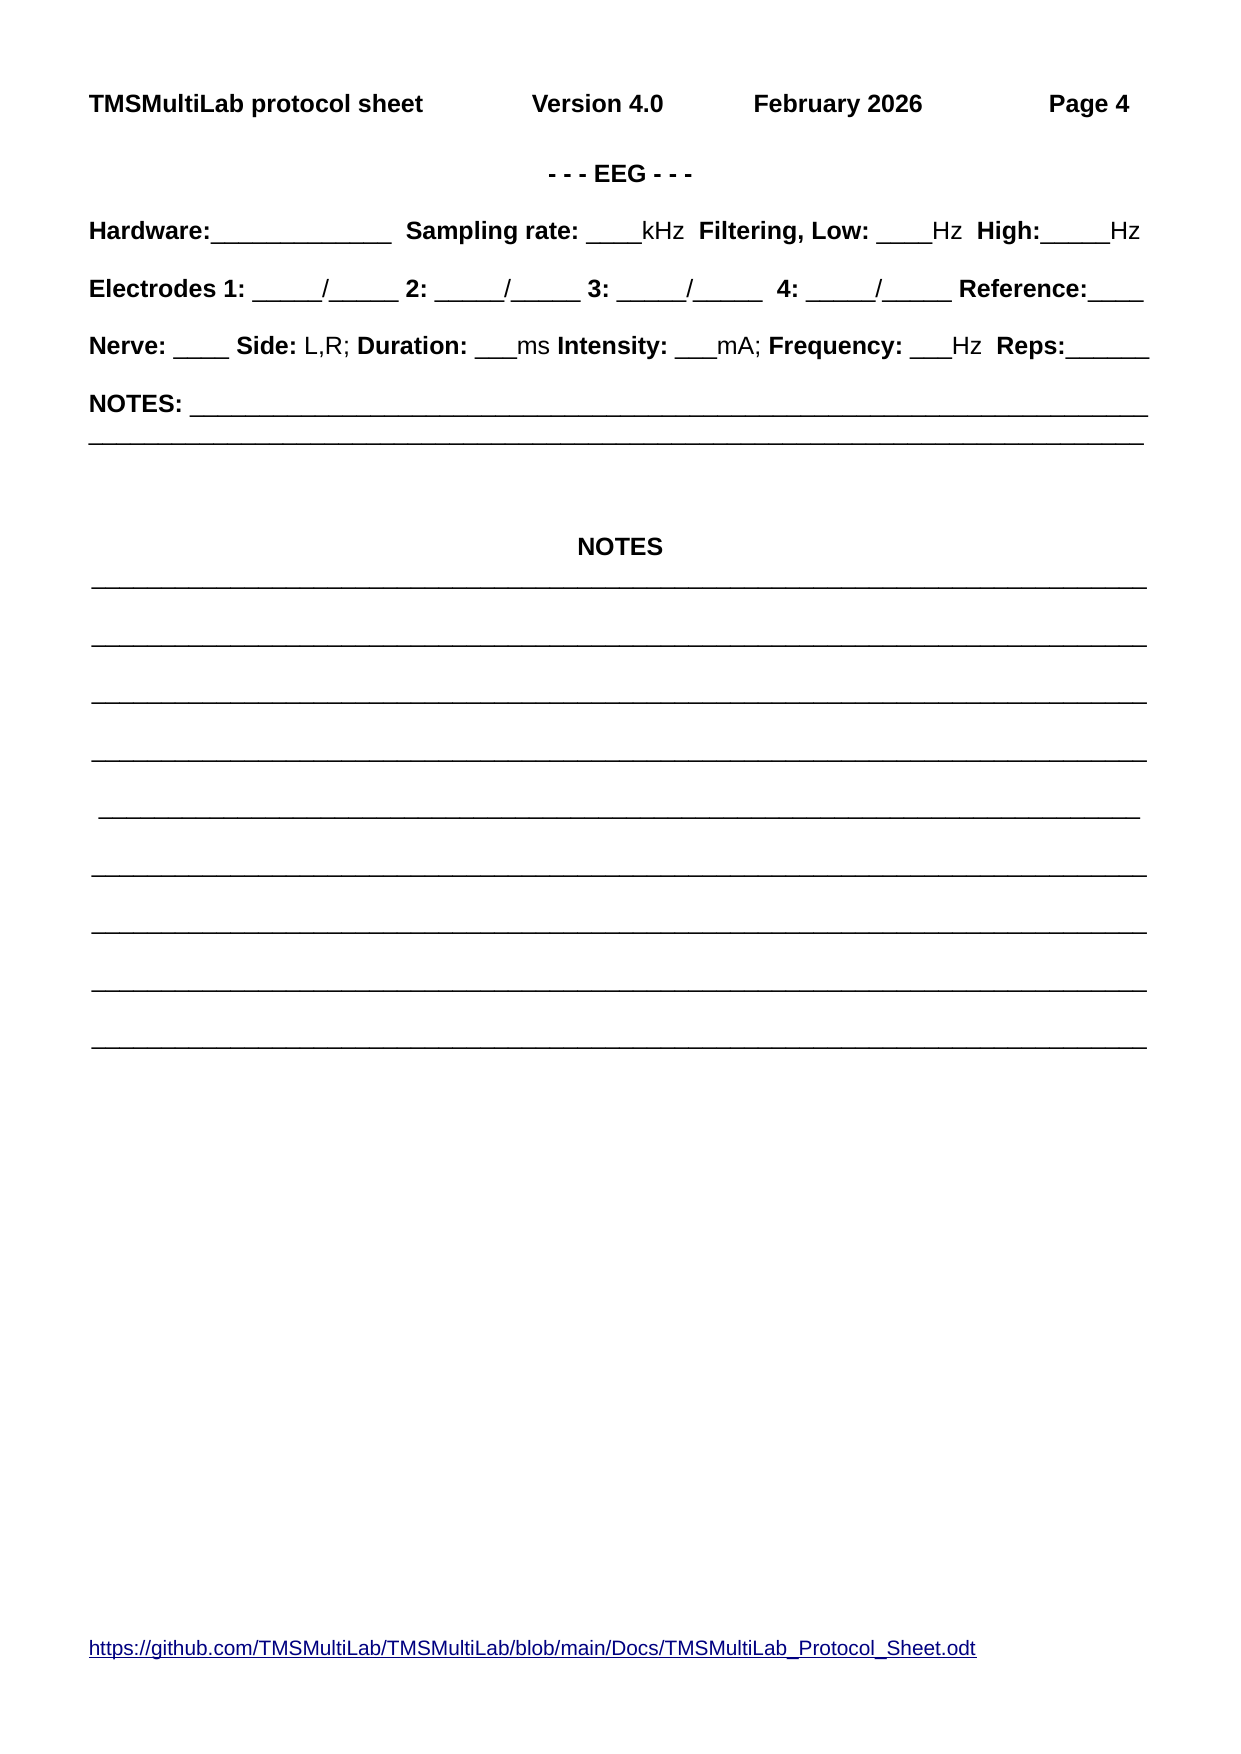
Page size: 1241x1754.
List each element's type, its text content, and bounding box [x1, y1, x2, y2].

text - - - EEG - - - [88, 158, 1152, 187]
text NOTES [88, 532, 1152, 561]
text ____________________________________________________________________________ [88, 963, 1152, 992]
text ____________________________________________________________________________ [88, 733, 1152, 762]
text Hardware:_____________ Sampling rate: ____kHz Filtering, Low: ____Hz High:_____Hz [88, 216, 1152, 245]
text NOTES: _____________________________________________________________________ [88, 388, 1152, 417]
text ____________________________________________________________________________ [88, 848, 1152, 877]
text ____________________________________________________________________________ [88, 1021, 1152, 1050]
text ____________________________________________________________________________ [88, 417, 1152, 446]
text ____________________________________________________________________________ [88, 676, 1152, 705]
text ____________________________________________________________________________ [88, 561, 1152, 590]
text ____________________________________________________________________________ [88, 906, 1152, 935]
text ____________________________________________________________________________ [88, 618, 1152, 647]
text Nerve: ____ Side: L,R; Duration: ___ms Intensity: ___mA; Frequency: ___Hz Reps:______ [88, 331, 1152, 360]
text ___________________________________________________________________________ [88, 791, 1152, 820]
text Electrodes 1: _____/_____ 2: _____/_____ 3: _____/_____ 4: _____/_____ Reference:____ [88, 273, 1152, 302]
